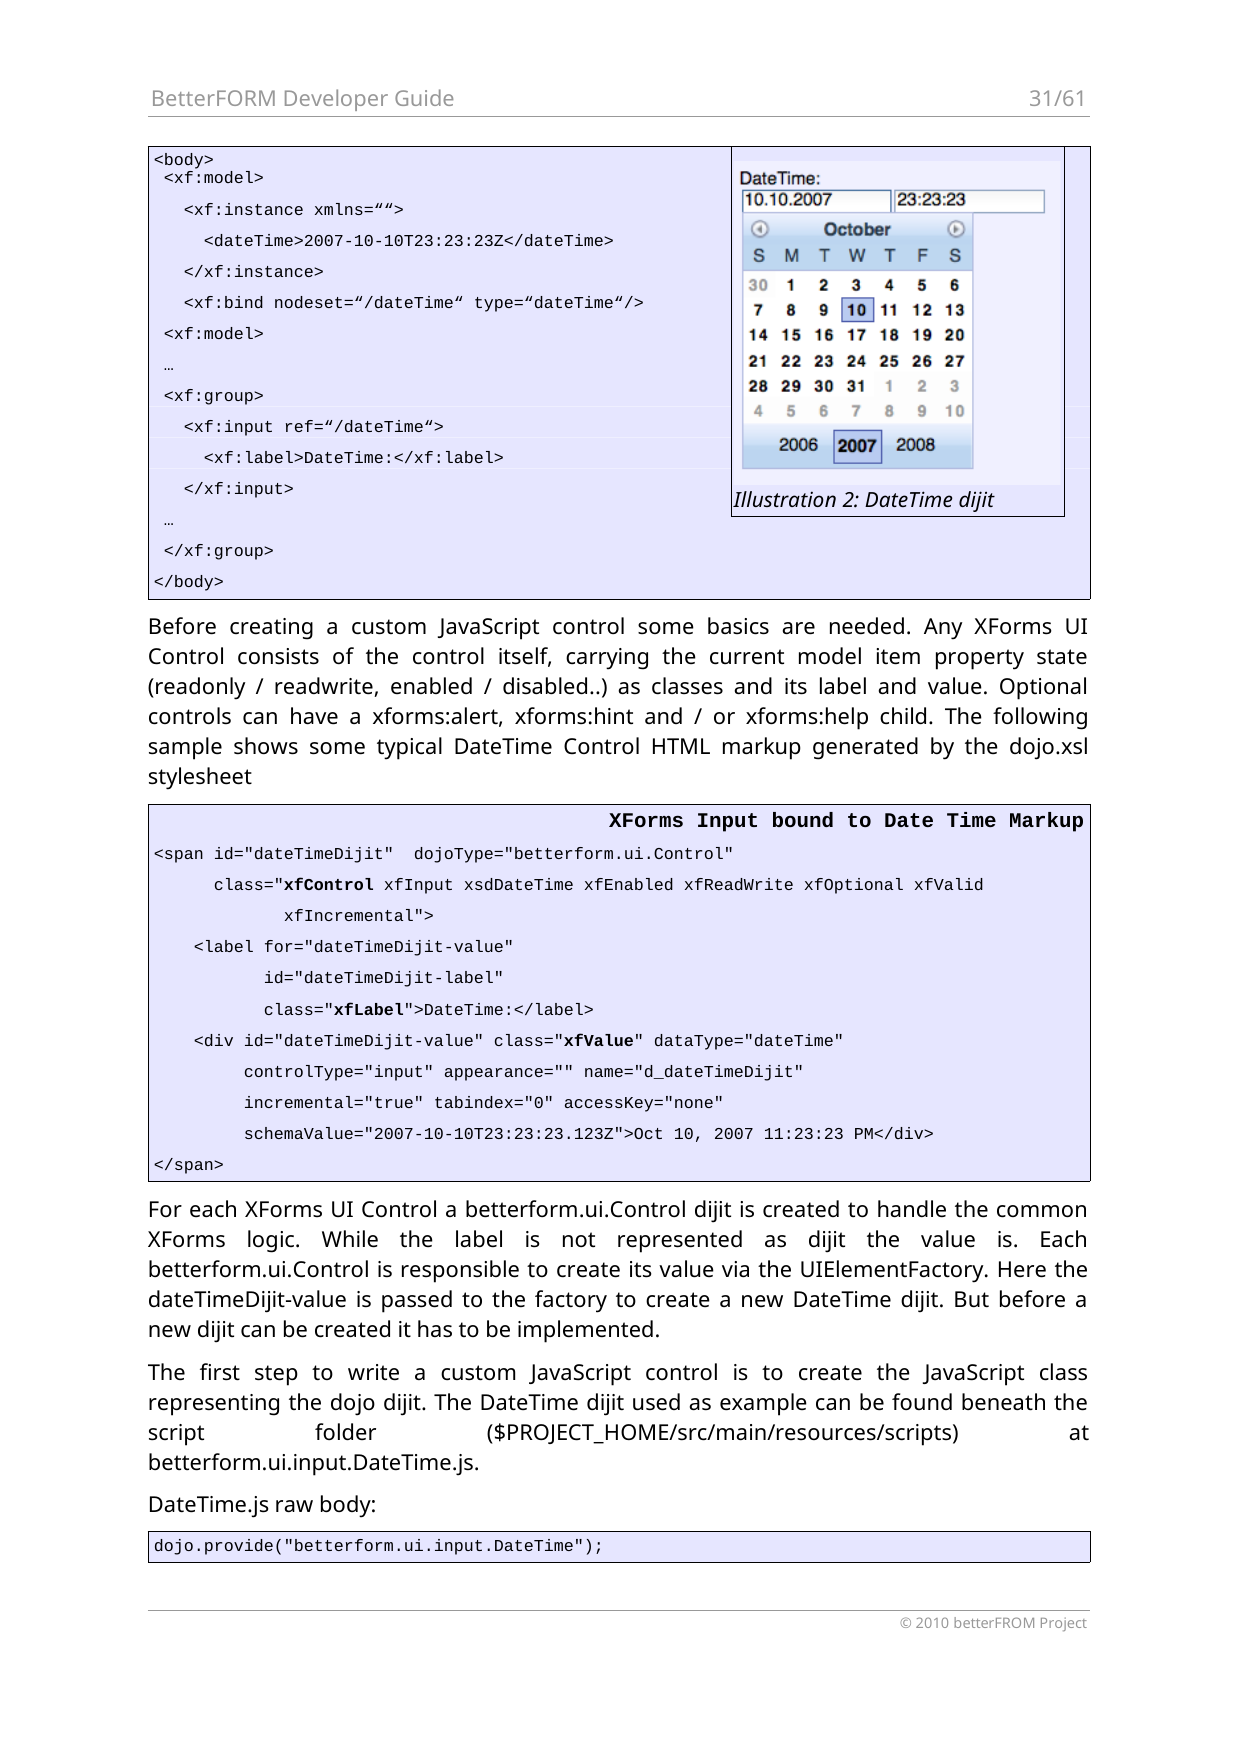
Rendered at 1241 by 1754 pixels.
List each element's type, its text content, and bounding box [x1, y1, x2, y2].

text <span id="dateTimeDijit" dojoType="betterform.ui.Control" [149, 840, 1090, 865]
text <label for="dateTimeDijit-value" [149, 933, 1090, 958]
text id="dateTimeDijit-label" [149, 964, 1090, 989]
text </xf:instance> [149, 257, 731, 282]
text [1065, 351, 1090, 375]
text xfIncremental"> [149, 902, 1090, 927]
text [1065, 444, 1090, 468]
text incremental="true" tabindex="0" accessKey="none" [149, 1088, 1090, 1113]
text class="xfLabel">DateTime:</label> [149, 995, 1090, 1020]
text <body> <xf:model> [149, 147, 731, 189]
text <dateTime>2007-10-10T23:23:23Z</dateTime> [149, 226, 731, 251]
text DateTime.js raw body: [148, 1489, 1090, 1519]
text </xf:group> [149, 537, 1090, 561]
text [1065, 382, 1090, 406]
text [1065, 257, 1090, 282]
text The first step to write a custom JavaScript control is to create the JavaScript class representing the dojo dijit. The DateTime dijit used as example can be found beneath the script folder ($PROJECT_HOME/src/main/resources/scripts) at betterform.ui.input.DateTime.js. [148, 1356, 1090, 1476]
text <xf:model> [149, 319, 731, 344]
picture [733, 161, 1061, 485]
text <xf:bind nodeset=“/dateTime“ type=“dateTime“/> [149, 288, 731, 313]
text <div id="dateTimeDijit-value" class="xfValue" dataType="dateTime" [149, 1026, 1090, 1051]
text [1065, 195, 1090, 220]
text </xf:input> [149, 475, 731, 499]
text <xf:input ref=“/dateTime“> [149, 413, 731, 437]
text … [149, 506, 1090, 530]
text class="xfControl xfInput xsdDateTime xfEnabled xfReadWrite xfOptional xfValid [149, 871, 1090, 896]
text dojo.provide("betterform.ui.input.DateTime"); [149, 1532, 1090, 1562]
text [1065, 319, 1090, 344]
text controlType="input" appearance="" name="d_dateTimeDijit" [149, 1057, 1090, 1082]
text <xf:group> [149, 382, 731, 406]
text … [149, 351, 731, 375]
text Illustration 2: DateTime dijit [734, 485, 1058, 513]
text [732, 147, 1064, 516]
text <xf:label>DateTime:</xf:label> [149, 444, 731, 468]
text Before creating a custom JavaScript control some basics are needed. Any XForms UI Control consists of the control itself, carrying the current model item property state (readonly / readwrite, enabled / disabled..) as classes and its label and value. Optional controls can have a xforms:alert, xforms:hint and / or xforms:help child. The following sample shows some typical DateTime Control HTML markup generated by the dojo.xsl stylesheet [148, 611, 1090, 791]
text </body> [149, 568, 1090, 599]
text [1065, 147, 1090, 189]
text [1065, 413, 1090, 437]
text For each XForms UI Control a betterform.ui.Control dijit is created to handle the common XForms logic. While the label is not represented as dijit the value is. Each betterform.ui.Control is responsible to create its value via the UIElementFactory. Here the dateTimeDijit-value is passed to the factory to create a new DateTime dijit. But before a new dijit can be created it has to be implemented. [148, 1194, 1090, 1344]
text </span> [149, 1151, 1090, 1181]
text schemaValue="2007-10-10T23:23:23.123Z">Oct 10, 2007 11:23:23 PM</div> [149, 1119, 1090, 1144]
text XForms Input bound to Date Time Markup [149, 805, 1090, 834]
text [1065, 475, 1090, 499]
text <xf:instance xmlns=““> [149, 195, 731, 220]
